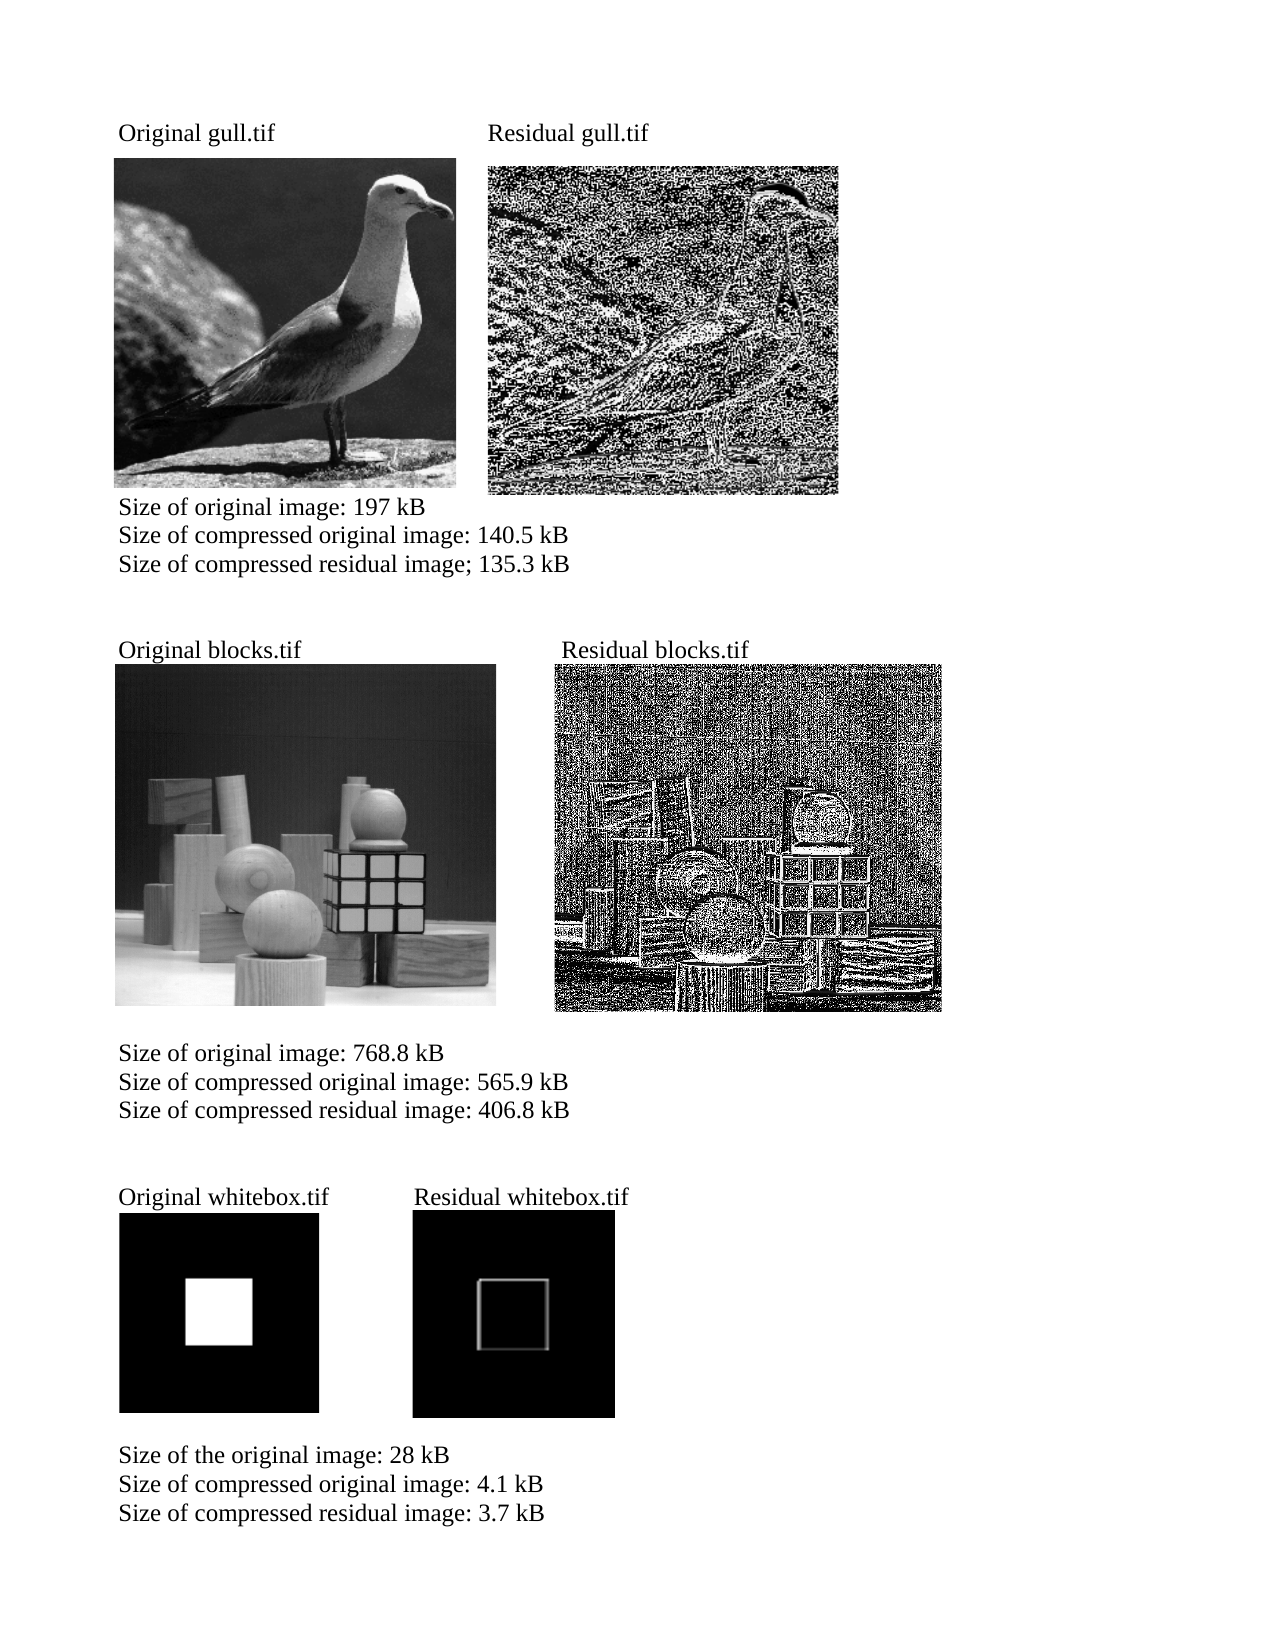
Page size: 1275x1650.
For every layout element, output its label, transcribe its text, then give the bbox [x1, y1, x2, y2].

text Size of compressed original image: 4.1 kB [118, 1469, 1157, 1498]
text Size of compressed residual image: 406.8 kB [118, 1096, 1157, 1124]
picture [119, 1213, 320, 1413]
text Size of the original image: 28 kB [118, 1441, 1157, 1469]
text Original gull.tif Residual gull.tif [118, 118, 1157, 147]
picture [412, 1210, 615, 1418]
picture [487, 166, 839, 495]
text Size of original image: 768.8 kB [118, 1038, 1157, 1067]
text Size of compressed residual image: 3.7 kB [118, 1498, 1157, 1527]
text Size of original image: 197 kB [118, 492, 1157, 521]
text Original blocks.tif Residual blocks.tif [118, 636, 1157, 664]
text Original whitebox.tif Residual whitebox.tif [118, 1182, 1157, 1211]
text Size of compressed residual image; 135.3 kB [118, 549, 1157, 578]
text Size of compressed original image: 140.5 kB [118, 521, 1157, 549]
text Size of compressed original image: 565.9 kB [118, 1067, 1157, 1096]
picture [113, 158, 457, 488]
picture [554, 664, 942, 1012]
picture [115, 664, 497, 1006]
